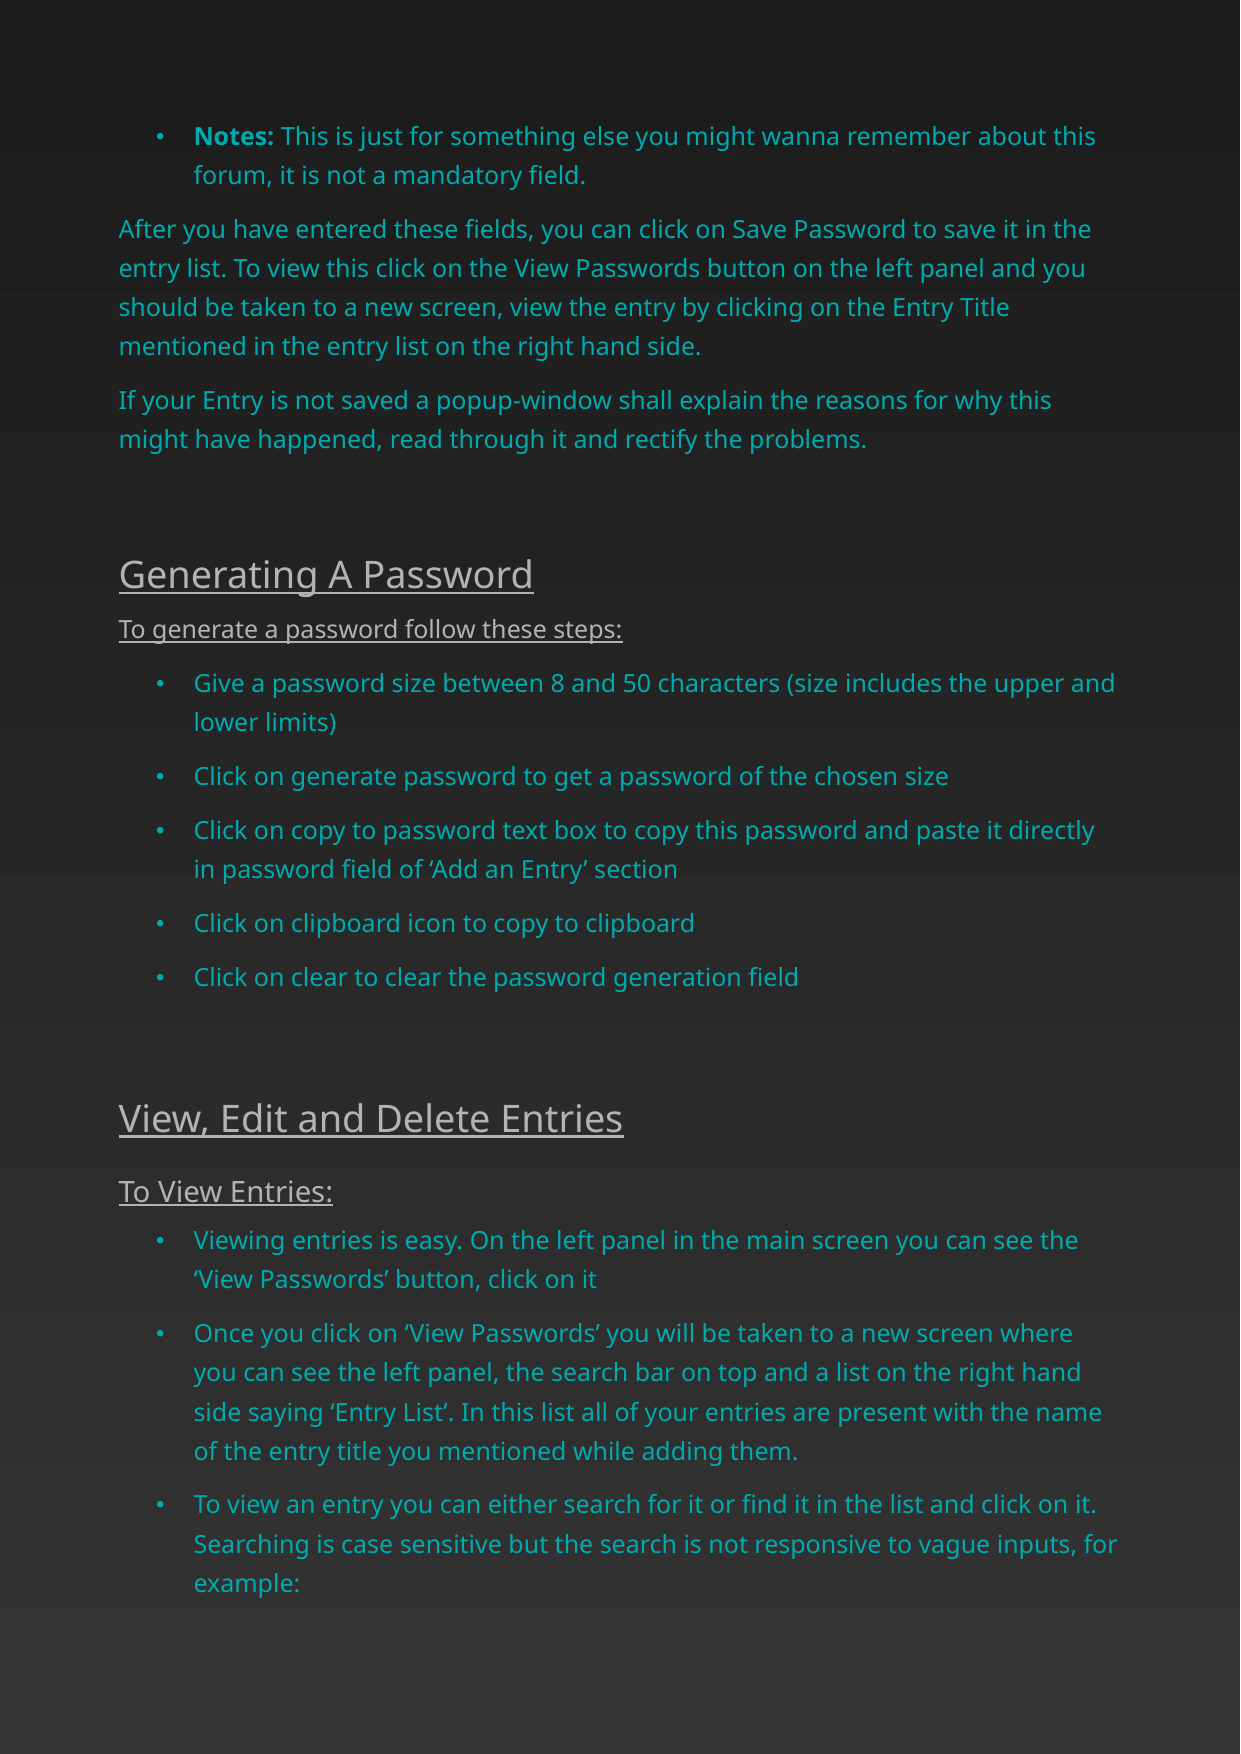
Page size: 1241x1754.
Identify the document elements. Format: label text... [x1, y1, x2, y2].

list Notes: This is just for something else you might wanna remember about this forum, it is not a mandatory field. [156, 118, 1122, 192]
subtitle To View Entries: [118, 1171, 1122, 1211]
list Give a password size between 8 and 50 characters (size includes the upper and lower limits) [156, 666, 1122, 739]
list Click on clipboard icon to copy to clipboard [156, 906, 1122, 939]
text If your Entry is not saved a popup-window shall explain the reasons for why this might have happened, read through it and rectify the problems. [118, 382, 1122, 456]
list Click on copy to password text box to copy this password and paste it directly in password field of ‘Add an Entry’ section [156, 813, 1122, 886]
subtitle View, Edit and Delete Entries [118, 1092, 1122, 1143]
list Viewing entries is easy. On the left panel in the main screen you can see the ‘View Passwords’ button, click on it [156, 1223, 1122, 1296]
subtitle Generating A Password [118, 548, 1122, 600]
list Click on generate password to get a password of the chosen size [156, 759, 1122, 793]
list Once you click on ‘View Passwords’ you will be taken to a new screen where you can see the left panel, the search bar on top and a list on the right hand side saying ‘Entry List’. In this list all of your entries are present with the name of the entry title you mentioned while adding them. [156, 1316, 1122, 1467]
list To view an entry you can either search for it or find it in the list and click on it. Searching is case sensitive but the search is not responsive to vague inputs, for example: [156, 1487, 1122, 1599]
list Click on clear to clear the password generation field [156, 959, 1122, 993]
text After you have entered these fields, you can click on Save Password to save it in the entry list. To view this click on the View Passwords button on the left panel and you should be taken to a new screen, view the entry by clicking on the Entry Title mentioned in the entry list on the right hand side. [118, 211, 1122, 363]
text To generate a password follow these steps: [118, 612, 1122, 646]
